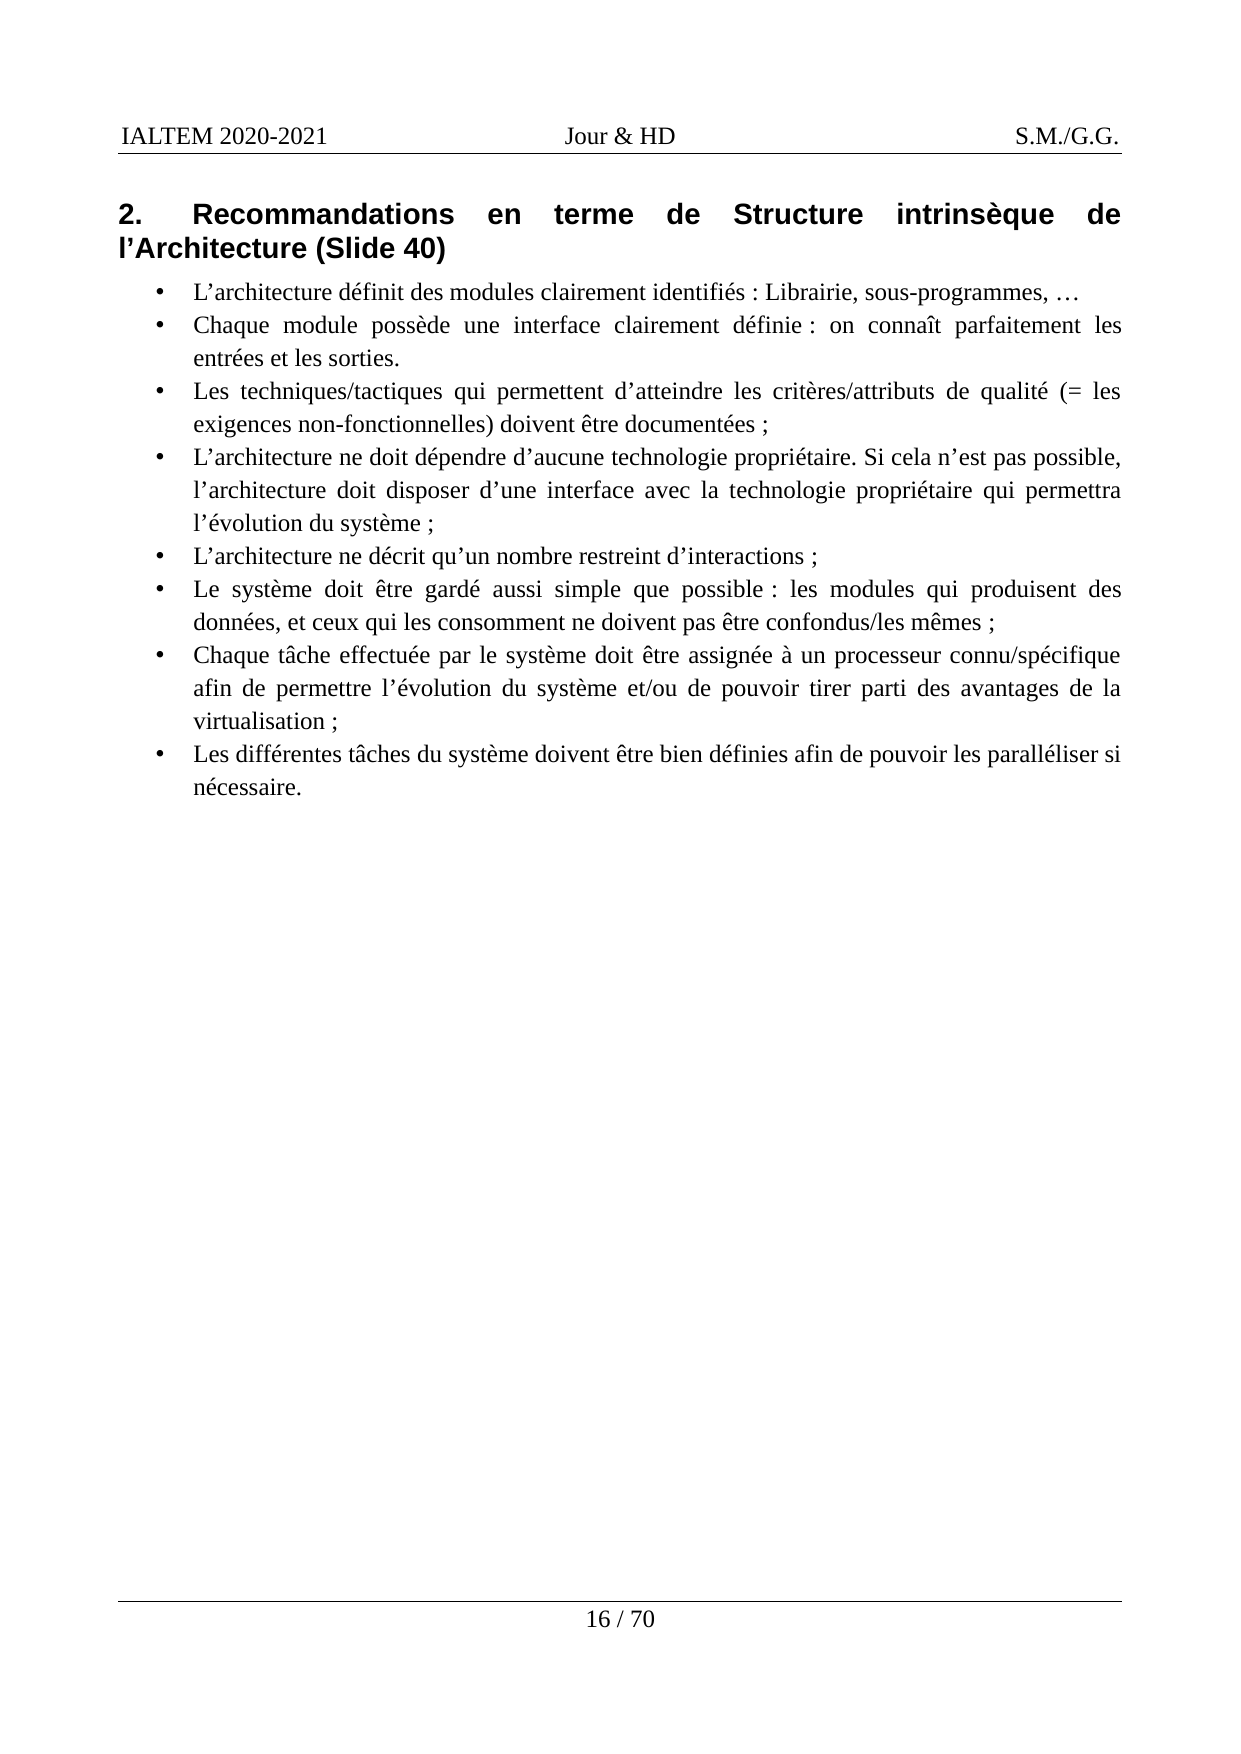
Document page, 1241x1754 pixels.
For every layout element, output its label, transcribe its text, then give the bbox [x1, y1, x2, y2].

list Les techniques/tactiques qui permettent d’atteindre les critères/attributs de qualité (= les exigences non-fonctionnelles) doivent être documentées ; [156, 376, 1122, 438]
list L’architecture définit des modules clairement identifiés : Librairie, sous-programmes, … [156, 277, 1122, 306]
list Chaque module possède une interface clairement définie : on connaît parfaitement les entrées et les sorties. [156, 310, 1122, 372]
list Les différentes tâches du système doivent être bien définies afin de pouvoir les paralléliser si nécessaire. [156, 739, 1122, 801]
list Chaque tâche effectuée par le système doit être assignée à un processeur connu/spécifique afin de permettre l’évolution du système et/ou de pouvoir tirer parti des avantages de la virtualisation ; [156, 640, 1122, 735]
list Le système doit être gardé aussi simple que possible : les modules qui produisent des données, et ceux qui les consomment ne doivent pas être confondus/les mêmes ; [156, 574, 1122, 636]
list L’architecture ne décrit qu’un nombre restreint d’interactions ; [156, 541, 1122, 570]
subtitle Recommandations en terme de Structure intrinsèque de l’Architecture (Slide 40) [118, 197, 1122, 264]
list L’architecture ne doit dépendre d’aucune technologie propriétaire. Si cela n’est pas possible, l’architecture doit disposer d’une interface avec la technologie propriétaire qui permettra l’évolution du système ; [156, 442, 1122, 537]
